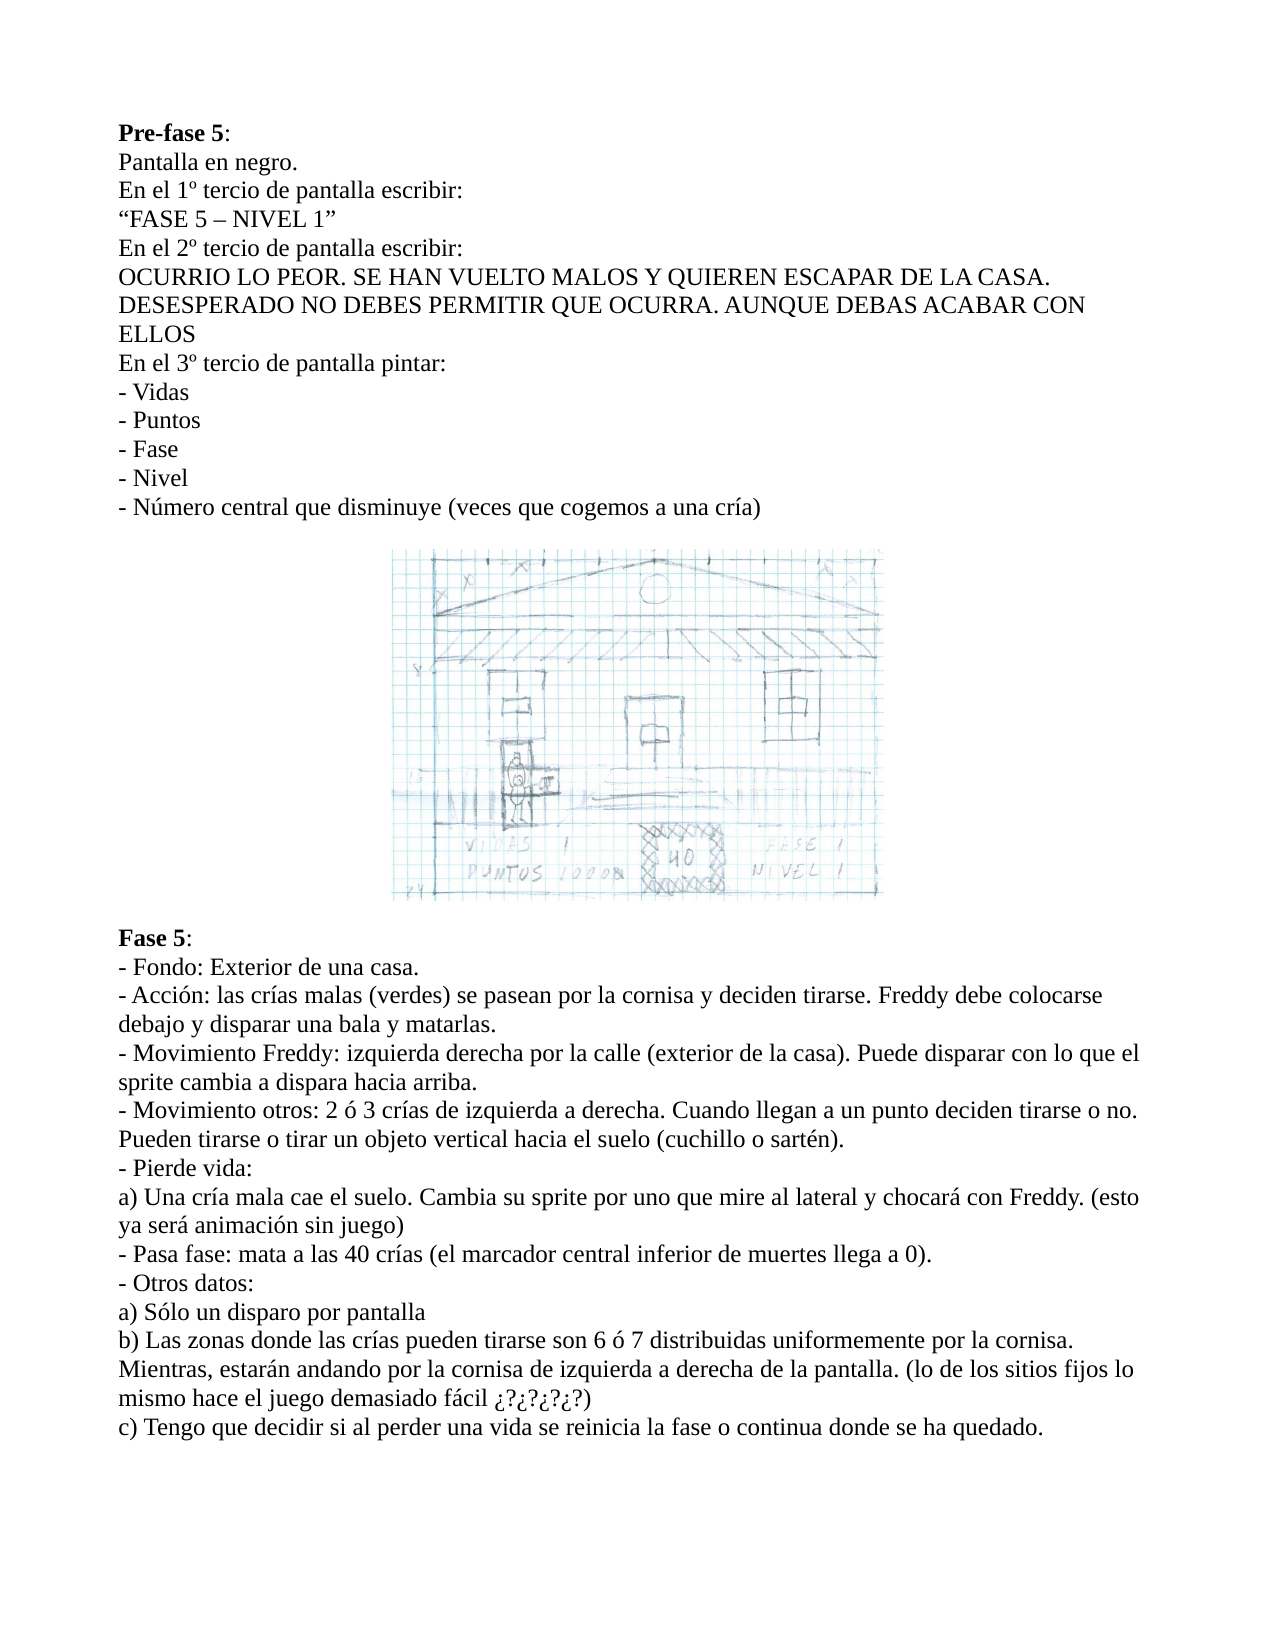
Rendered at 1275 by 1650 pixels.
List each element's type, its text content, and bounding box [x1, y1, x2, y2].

text b) Las zonas donde las crías pueden tirarse son 6 ó 7 distribuidas uniformemente por la cornisa. Mientras, estarán andando por la cornisa de izquierda a derecha de la pantalla. (lo de los sitios fijos lo mismo hace el juego demasiado fácil ¿?¿?¿?¿?) [118, 1326, 1157, 1412]
text Fase 5: [118, 923, 1157, 952]
text - Pierde vida: [118, 1153, 1157, 1182]
text a) Una cría mala cae el suelo. Cambia su sprite por uno que mire al lateral y chocará con Freddy. (esto ya será animación sin juego) [118, 1182, 1157, 1239]
text - Fondo: Exterior de una casa. [118, 952, 1157, 981]
text En el 1º tercio de pantalla escribir: [118, 176, 1157, 204]
text - Número central que disminuye (veces que cogemos a una cría) [118, 492, 1157, 521]
text - Nivel [118, 463, 1157, 492]
text - Movimiento otros: 2 ó 3 crías de izquierda a derecha. Cuando llegan a un punto deciden tirarse o no. Pueden tirarse o tirar un objeto vertical hacia el suelo (cuchillo o sartén). [118, 1096, 1157, 1153]
text - Pasa fase: mata a las 40 crías (el marcador central inferior de muertes llega a 0). [118, 1239, 1157, 1268]
text “FASE 5 – NIVEL 1” [118, 204, 1157, 233]
text - Vidas [118, 377, 1157, 406]
text - Puntos [118, 406, 1157, 434]
text - Movimiento Freddy: izquierda derecha por la calle (exterior de la casa). Puede disparar con lo que el sprite cambia a dispara hacia arriba. [118, 1038, 1157, 1096]
text Pantalla en negro. [118, 147, 1157, 176]
text Pre-fase 5: [118, 118, 1157, 147]
text - Acción: las crías malas (verdes) se pasean por la cornisa y deciden tirarse. Freddy debe colocarse debajo y disparar una bala y matarlas. [118, 981, 1157, 1038]
text - Fase [118, 434, 1157, 463]
text a) Sólo un disparo por pantalla [118, 1297, 1157, 1326]
text c) Tengo que decidir si al perder una vida se reinicia la fase o continua donde se ha quedado. [118, 1412, 1157, 1441]
text - Otros datos: [118, 1268, 1157, 1297]
text En el 2º tercio de pantalla escribir: [118, 233, 1157, 262]
text En el 3º tercio de pantalla pintar: [118, 348, 1157, 377]
text OCURRIO LO PEOR. SE HAN VUELTO MALOS Y QUIEREN ESCAPAR DE LA CASA. DESESPERADO NO DEBES PERMITIR QUE OCURRA. AUNQUE DEBAS ACABAR CON ELLOS [118, 262, 1157, 348]
picture [391, 549, 884, 901]
